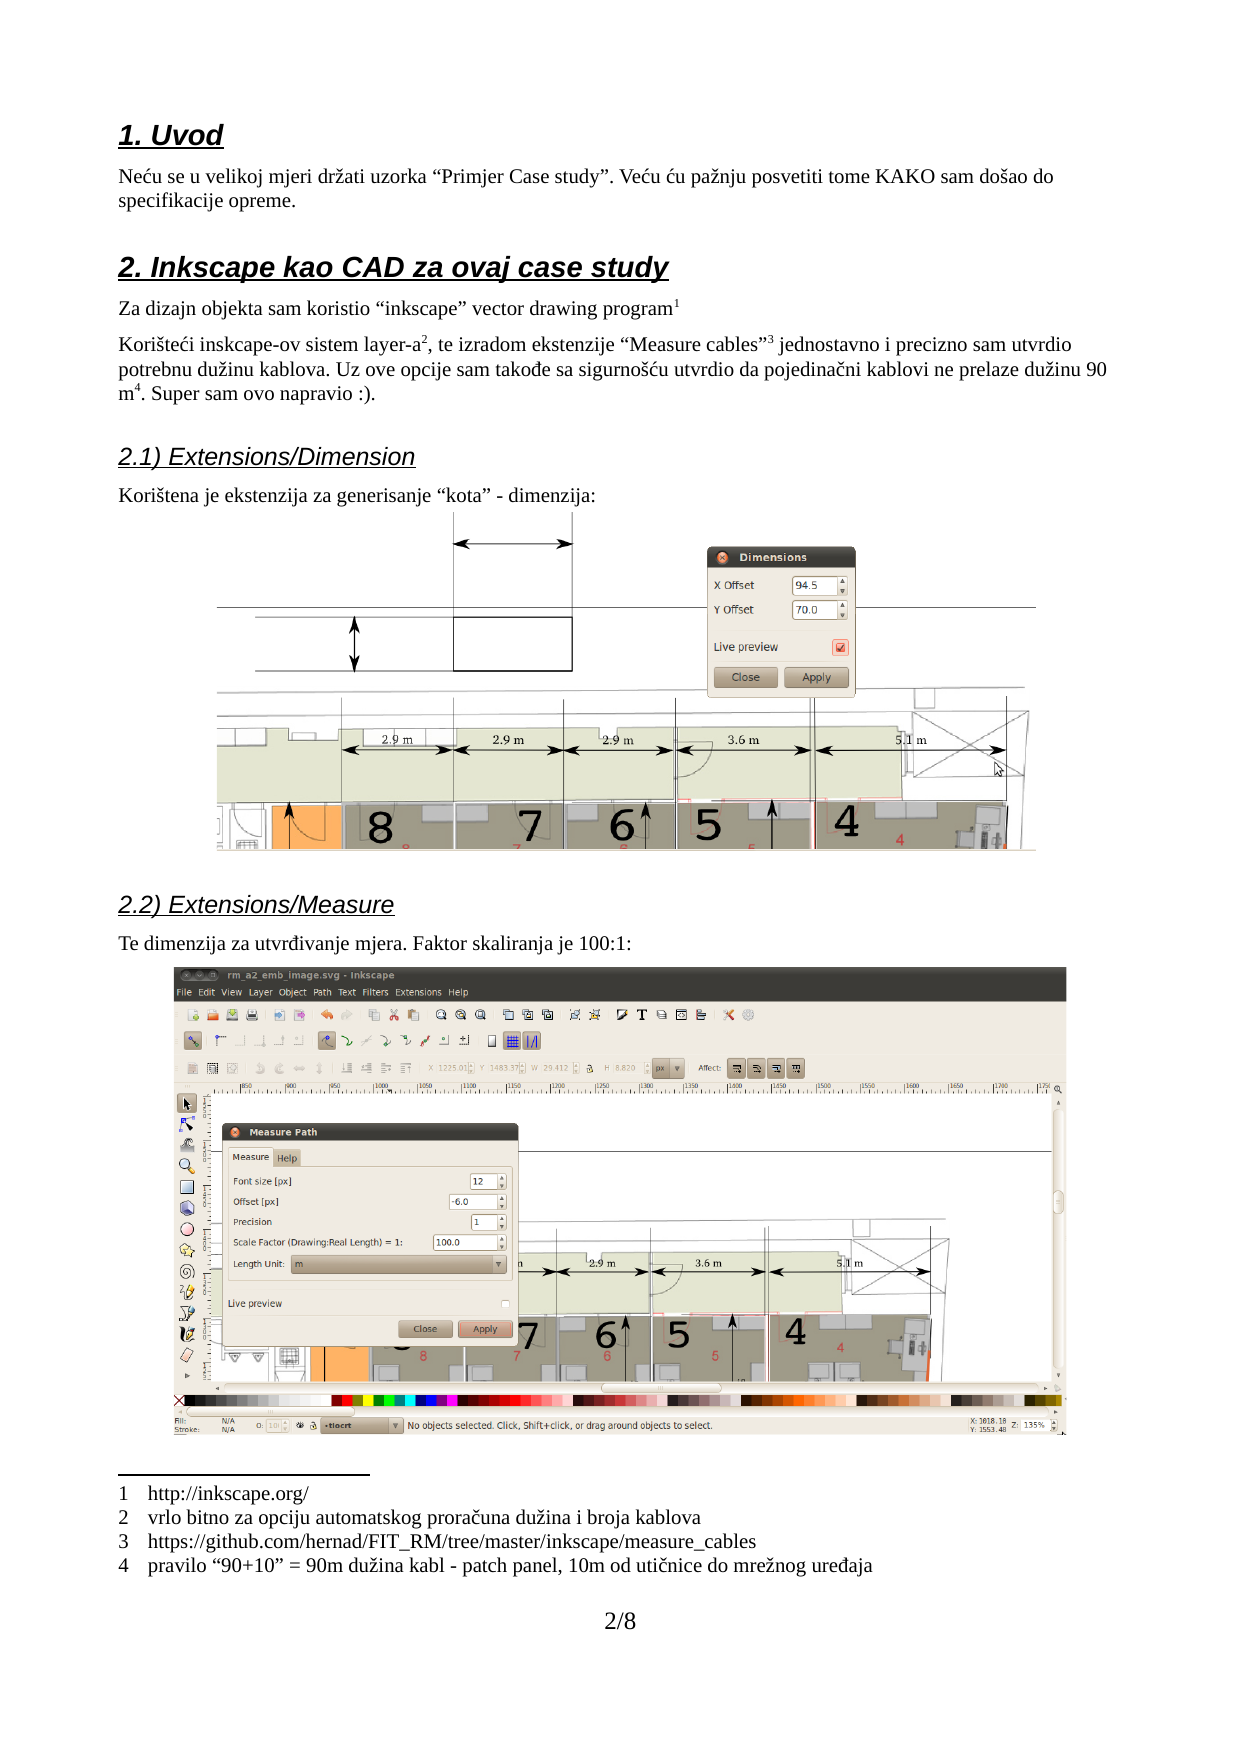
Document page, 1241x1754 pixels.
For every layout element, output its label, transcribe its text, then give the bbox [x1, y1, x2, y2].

subtitle 2.2) Extensions/Measure [118, 890, 1122, 919]
subtitle 1. Uvod [118, 118, 1122, 152]
text http://inkscape.org/ [118, 1481, 1122, 1505]
text pravilo “90+10” = 90m dužina kabl - patch panel, 10m od utičnice do mrežnog uređaja [118, 1553, 1122, 1577]
picture [216, 512, 1036, 851]
text Za dizajn objekta sam koristio “inkscape” vector drawing program [118, 296, 1122, 320]
text Te dimenzija za utvrđivanje mjera. Faktor skaliranja je 100:1: [118, 931, 1122, 955]
text vrlo bitno za opciju automatskog proračuna dužina i broja kablova [118, 1505, 1122, 1529]
subtitle 2.1) Extensions/Dimension [118, 442, 1122, 471]
subtitle 2. Inkscape kao CAD za ovaj case study [118, 250, 1122, 283]
text Korišteći inskcape-ov sistem layer-a, te izradom ekstenzije “Measure cables” jednostavno i precizno sam utvrdio potrebnu dužinu kablova. Uz ove opcije sam takođe sa sigurnošću utvrdio da pojedinačni kablovi ne prelaze dužinu 90 m. Super sam ovo napravio :). [118, 332, 1122, 404]
text Neću se u velikoj mjeri držati uzorka “Primjer Case study”. Veću ću pažnju posvetiti tome KAKO sam došao do specifikacije opreme. [118, 164, 1122, 212]
text https://github.com/hernad/FIT_RM/tree/master/inkscape/measure_cables [118, 1529, 1122, 1553]
picture [173, 967, 1067, 1435]
text Korištena je ekstenzija za generisanje “kota” - dimenzija: [118, 483, 1122, 507]
